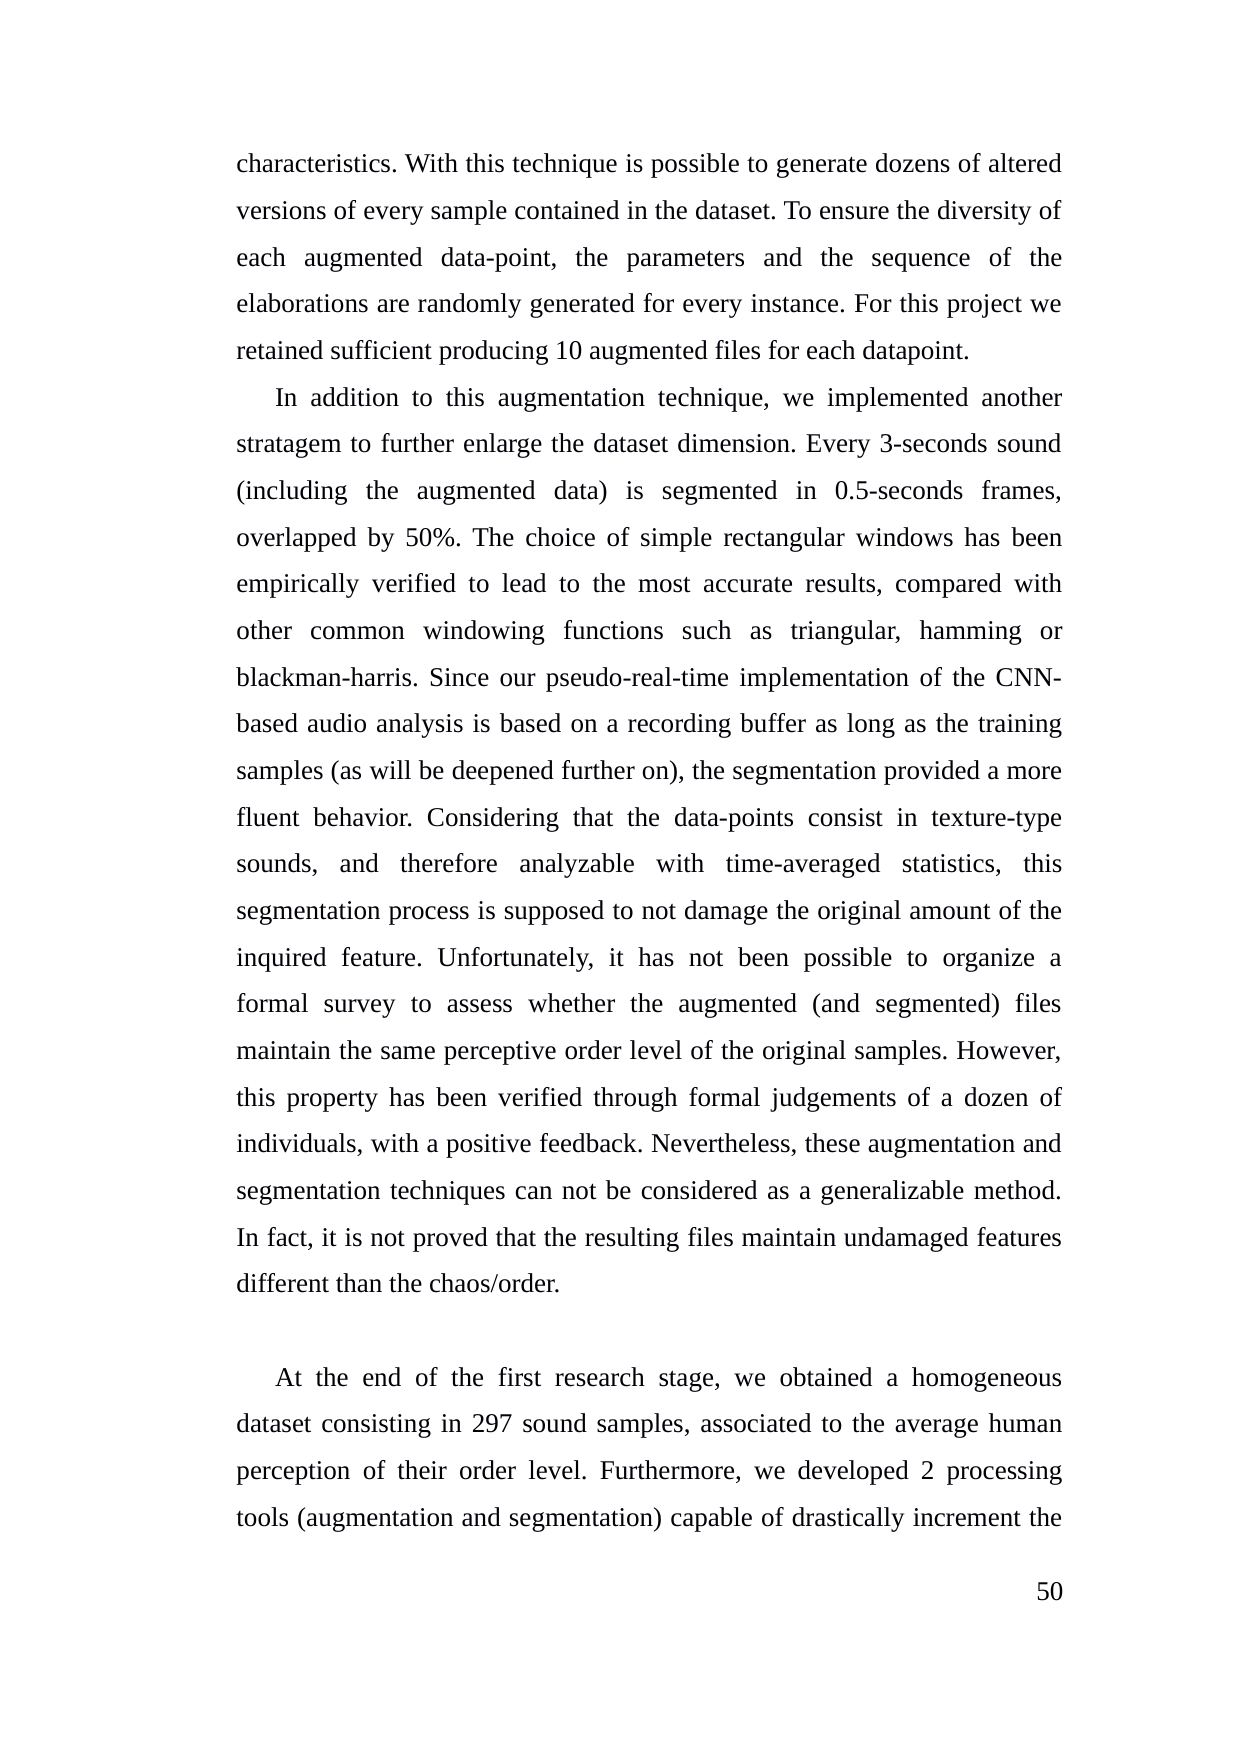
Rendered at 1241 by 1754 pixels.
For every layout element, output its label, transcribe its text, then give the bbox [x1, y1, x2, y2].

text In addition to this augmentation technique, we implemented another stratagem to further enlarge the dataset dimension. Every 3-seconds sound (including the augmented data) is segmented in 0.5-seconds frames, overlapped by 50%. The choice of simple rectangular windows has been empirically verified to lead to the most accurate results, compared with other common windowing functions such as triangular, hamming or blackman-harris. Since our pseudo-real-time implementation of the CNN-based audio analysis is based on a recording buffer as long as the training samples (as will be deepened further on), the segmentation provided a more fluent behavior. Considering that the data-points consist in texture-type sounds, and therefore analyzable with time-averaged statistics, this segmentation process is supposed to not damage the original amount of the inquired feature. Unfortunately, it has not been possible to organize a formal survey to assess whether the augmented (and segmented) files maintain the same perceptive order level of the original samples. However, this property has been verified through formal judgements of a dozen of individuals, with a positive feedback. Nevertheless, these augmentation and segmentation techniques can not be considered as a generalizable method. In fact, it is not proved that the resulting files maintain undamaged features different than the chaos/order. [236, 381, 1063, 1299]
text characteristics. With this technique is possible to generate dozens of altered versions of every sample contained in the dataset. To ensure the diversity of each augmented data-point, the parameters and the sequence of the elaborations are randomly generated for every instance. For this project we retained sufficient producing 10 augmented files for each datapoint. [236, 148, 1063, 365]
text At the end of the first research stage, we obtained a homogeneous dataset consisting in 297 sound samples, associated to the average human perception of their order level. Furthermore, we developed 2 processing tools (augmentation and segmentation) capable of drastically increment the [236, 1361, 1063, 1532]
